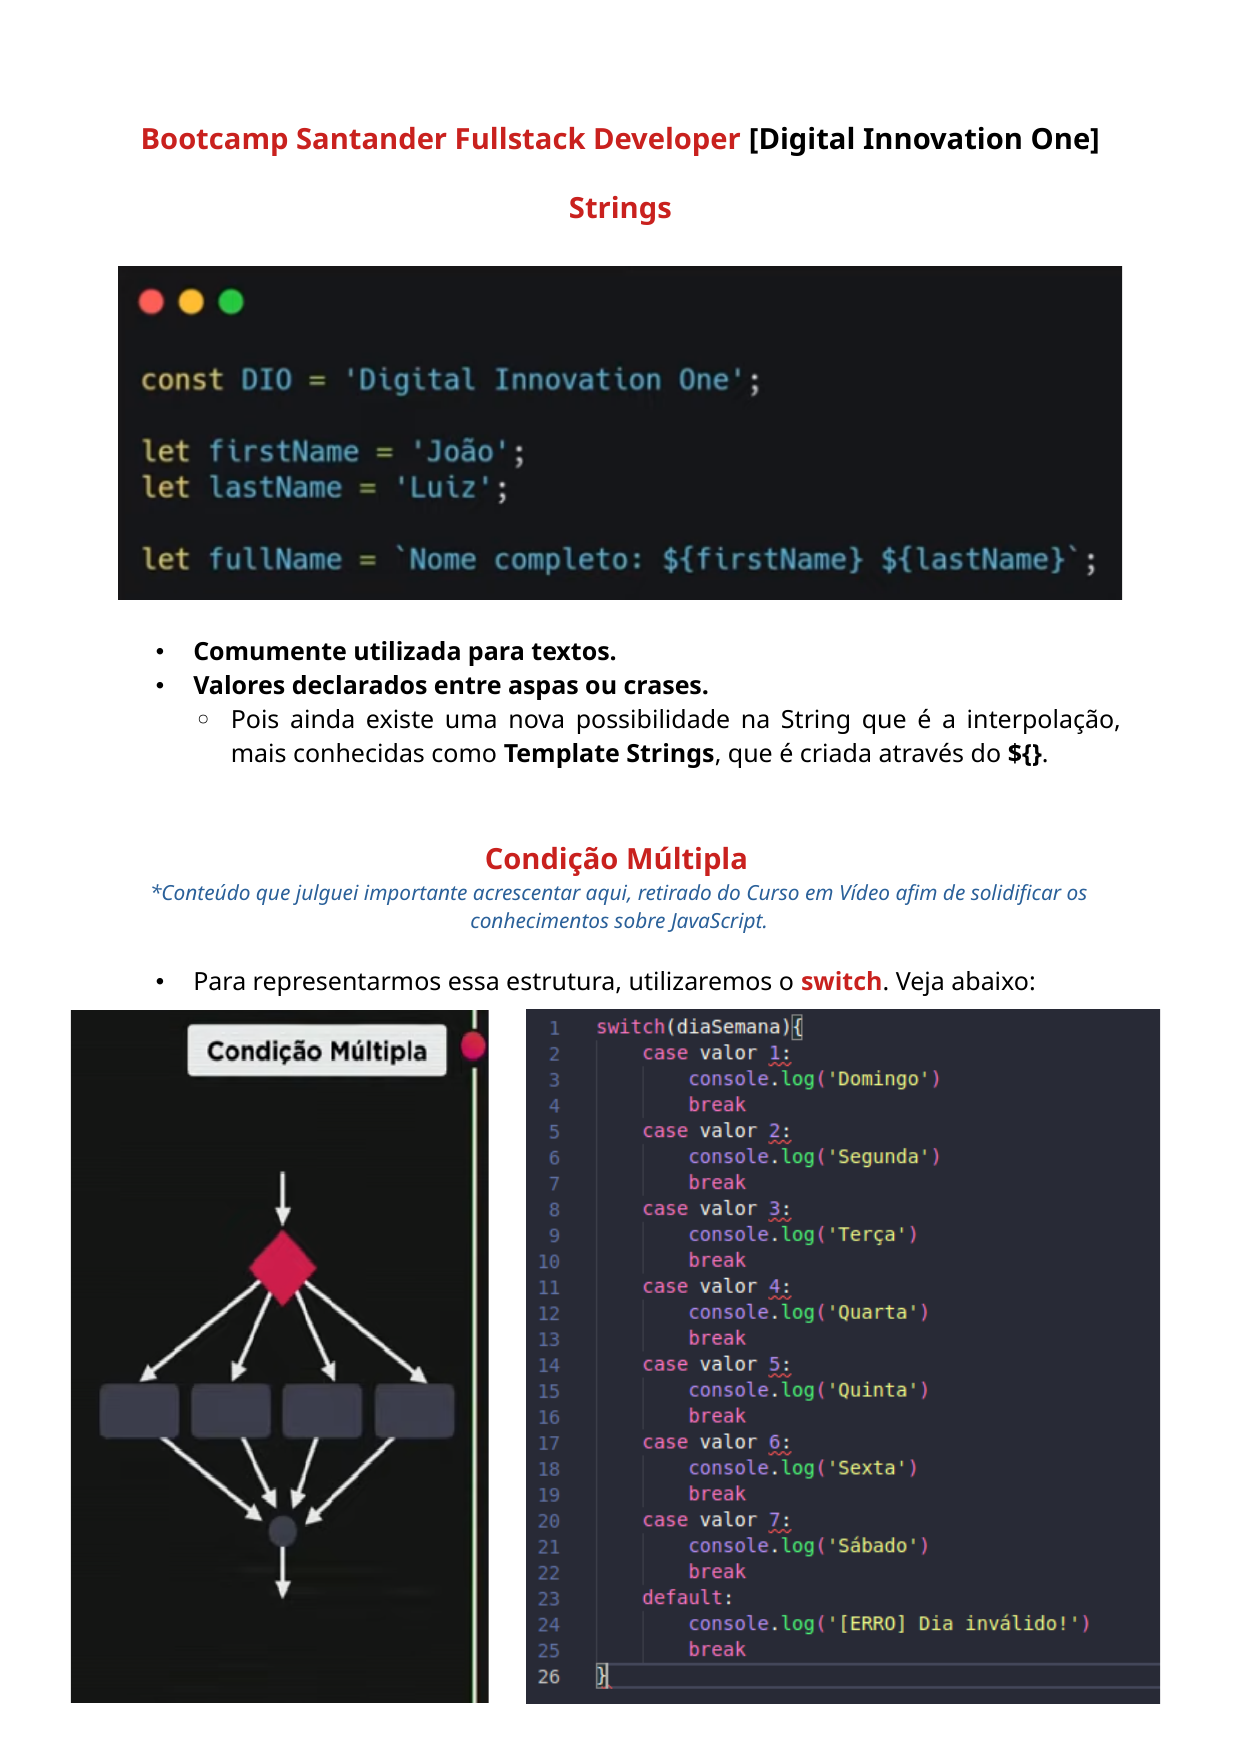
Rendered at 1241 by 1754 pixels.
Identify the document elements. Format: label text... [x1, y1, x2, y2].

text Condição Múltipla [118, 838, 1122, 878]
picture [526, 1009, 1160, 1704]
list Valores declarados entre aspas ou crases. [156, 668, 1122, 702]
list Pois ainda existe uma nova possibilidade na String que é a interpolação, mais conhecidas como Template Strings, que é criada através do ${}. [193, 702, 1122, 770]
picture [118, 266, 1123, 600]
text *Conteúdo que julguei importante acrescentar aqui, retirado do Curso em Vídeo afim de solidificar os conhecimentos sobre JavaScript. [118, 878, 1122, 935]
picture [70, 1010, 489, 1703]
list Comumente utilizada para textos. [156, 634, 1122, 668]
list Para representarmos essa estrutura, utilizaremos o switch. Veja abaixo: [156, 963, 1122, 997]
text Strings [118, 187, 1122, 227]
